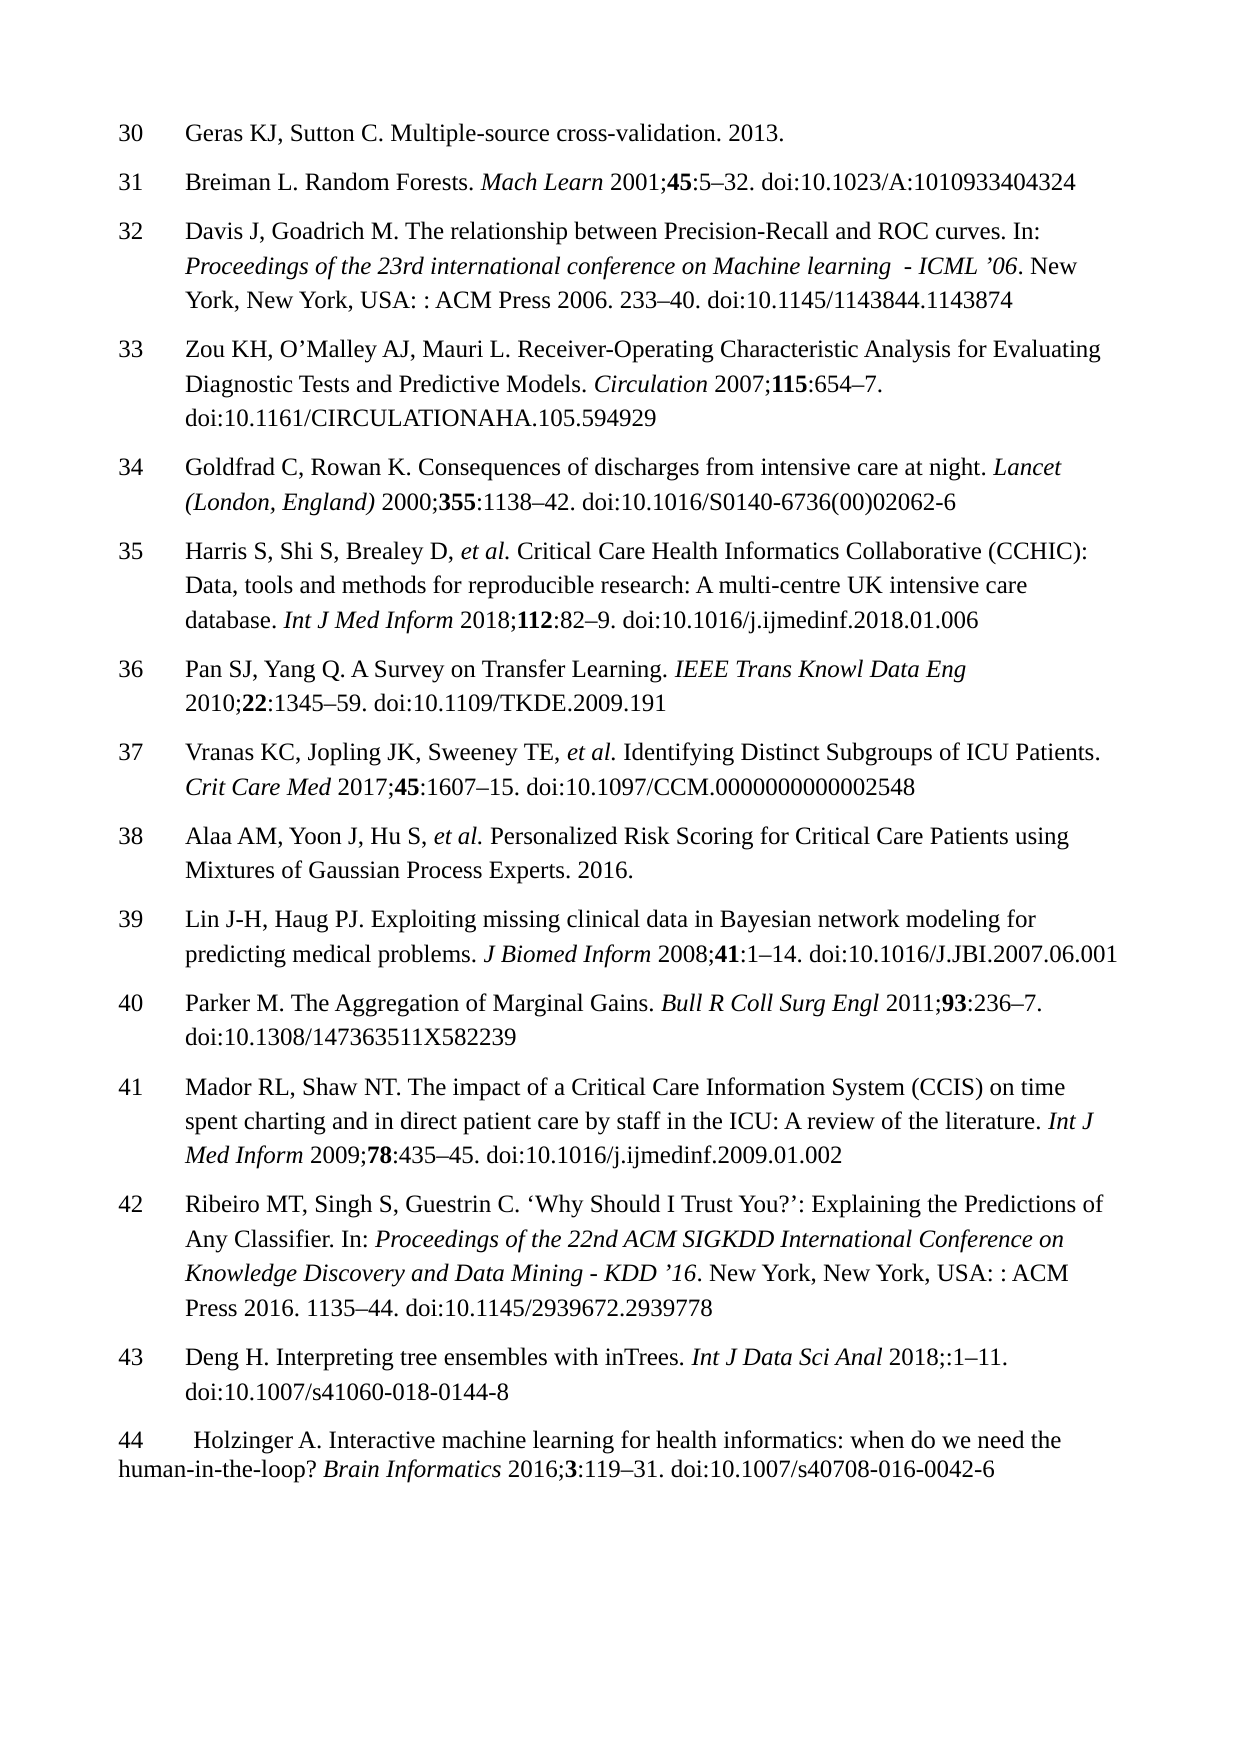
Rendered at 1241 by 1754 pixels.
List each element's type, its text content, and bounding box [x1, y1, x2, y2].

text 39 Lin J-H, Haug PJ. Exploiting missing clinical data in Bayesian network modeling for predicting medical problems. J Biomed Inform 2008;41:1–14. doi:10.1016/J.JBI.2007.06.001 [118, 904, 1122, 968]
text 34 Goldfrad C, Rowan K. Consequences of discharges from intensive care at night. Lancet (London, England) 2000;355:1138–42. doi:10.1016/S0140-6736(00)02062-6 [118, 452, 1122, 516]
text 31 Breiman L. Random Forests. Mach Learn 2001;45:5–32. doi:10.1023/A:1010933404324 [118, 167, 1122, 196]
text 32 Davis J, Goadrich M. The relationship between Precision-Recall and ROC curves. In: Proceedings of the 23rd international conference on Machine learning - ICML ’06. New York, New York, USA: : ACM Press 2006. 233–40. doi:10.1145/1143844.1143874 [118, 216, 1122, 314]
text 38 Alaa AM, Yoon J, Hu S, et al. Personalized Risk Scoring for Critical Care Patients using Mixtures of Gaussian Process Experts. 2016. [118, 821, 1122, 884]
text 41 Mador RL, Shaw NT. The impact of a Critical Care Information System (CCIS) on time spent charting and in direct patient care by staff in the ICU: A review of the literature. Int J Med Inform 2009;78:435–45. doi:10.1016/j.ijmedinf.2009.01.002 [118, 1072, 1122, 1169]
text 33 Zou KH, O’Malley AJ, Mauri L. Receiver-Operating Characteristic Analysis for Evaluating Diagnostic Tests and Predictive Models. Circulation 2007;115:654–7. doi:10.1161/CIRCULATIONAHA.105.594929 [118, 334, 1122, 432]
text 44 Holzinger A. Interactive machine learning for health informatics: when do we need the human-in-the-loop? Brain Informatics 2016;3:119–31. doi:10.1007/s40708-016-0042-6 [118, 1426, 1122, 1483]
text 30 Geras KJ, Sutton C. Multiple-source cross-validation. 2013. [118, 118, 1122, 147]
text 43 Deng H. Interpreting tree ensembles with inTrees. Int J Data Sci Anal 2018;:1–11. doi:10.1007/s41060-018-0144-8 [118, 1342, 1122, 1405]
text 40 Parker M. The Aggregation of Marginal Gains. Bull R Coll Surg Engl 2011;93:236–7. doi:10.1308/147363511X582239 [118, 988, 1122, 1051]
text 35 Harris S, Shi S, Brealey D, et al. Critical Care Health Informatics Collaborative (CCHIC): Data, tools and methods for reproducible research: A multi-centre UK intensive care database. Int J Med Inform 2018;112:82–9. doi:10.1016/j.ijmedinf.2018.01.006 [118, 536, 1122, 633]
text 36 Pan SJ, Yang Q. A Survey on Transfer Learning. IEEE Trans Knowl Data Eng 2010;22:1345–59. doi:10.1109/TKDE.2009.191 [118, 654, 1122, 717]
text 42 Ribeiro MT, Singh S, Guestrin C. ‘Why Should I Trust You?’: Explaining the Predictions of Any Classifier. In: Proceedings of the 22nd ACM SIGKDD International Conference on Knowledge Discovery and Data Mining - KDD ’16. New York, New York, USA: : ACM Press 2016. 1135–44. doi:10.1145/2939672.2939778 [118, 1189, 1122, 1322]
text 37 Vranas KC, Jopling JK, Sweeney TE, et al. Identifying Distinct Subgroups of ICU Patients. Crit Care Med 2017;45:1607–15. doi:10.1097/CCM.0000000000002548 [118, 737, 1122, 801]
